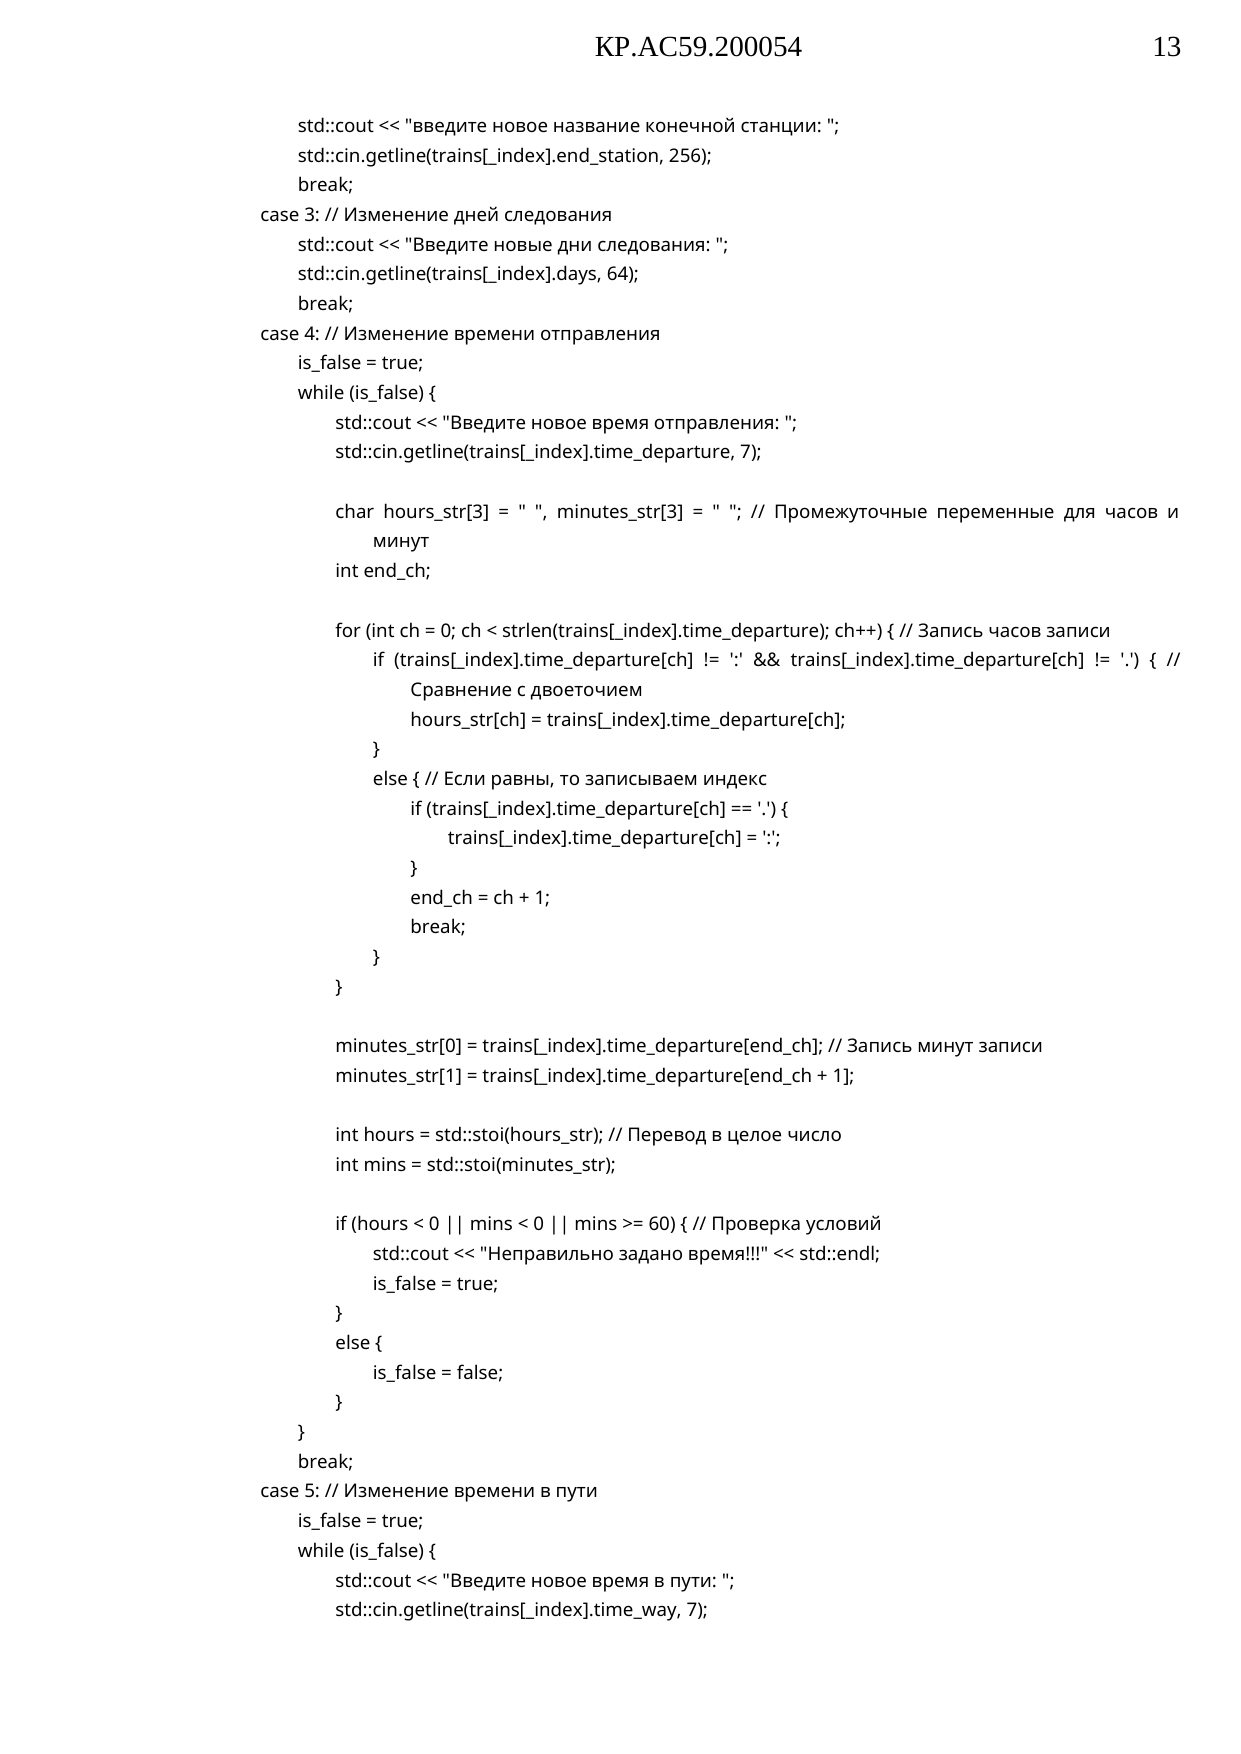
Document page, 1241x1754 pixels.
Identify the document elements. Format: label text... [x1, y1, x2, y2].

list is_false = true; [298, 1503, 1181, 1533]
list if (trains[_index].time_departure[ch] == '.') { [410, 791, 1181, 821]
list end_ch = ch + 1; [410, 880, 1181, 909]
list break; [298, 1444, 1181, 1474]
list } [298, 1414, 1181, 1444]
list char hours_str[3] = " ", minutes_str[3] = " "; // Промежуточные переменные для часов и минут [335, 494, 1181, 553]
list if (trains[_index].time_departure[ch] != ':' && trains[_index].time_departure[ch] != '.') { // Сравнение с двоеточием [373, 642, 1181, 702]
list std::cout << "Введите новые дни следования: "; [298, 227, 1181, 256]
list std::cout << "Введите новое время в пути: "; [335, 1563, 1181, 1592]
list minutes_str[1] = trains[_index].time_departure[end_ch + 1]; [335, 1058, 1181, 1088]
list is_false = false; [373, 1355, 1181, 1384]
list break; [298, 167, 1181, 197]
list is_false = true; [373, 1266, 1181, 1296]
list hours_str[ch] = trains[_index].time_departure[ch]; [410, 702, 1181, 731]
list while (is_false) { [298, 1533, 1181, 1563]
list if (hours < 0 || mins < 0 || mins >= 60) { // Проверка условий [335, 1206, 1181, 1236]
list std::cin.getline(trains[_index].days, 64); [298, 256, 1181, 286]
list minutes_str[0] = trains[_index].time_departure[end_ch]; // Запись минут записи [335, 1028, 1181, 1058]
list case 4: // Изменение времени отправления [260, 316, 1181, 346]
list } [373, 939, 1181, 969]
list break; [298, 286, 1181, 316]
list } [410, 850, 1181, 880]
list int hours = std::stoi(hours_str); // Перевод в целое число [335, 1117, 1181, 1147]
list std::cin.getline(trains[_index].time_departure, 7); [335, 434, 1181, 464]
list for (int ch = 0; ch < strlen(trains[_index].time_departure); ch++) { // Запись часов записи [335, 613, 1181, 642]
list std::cout << "Неправильно задано время!!!" << std::endl; [373, 1236, 1181, 1266]
list std::cin.getline(trains[_index].end_station, 256); [298, 138, 1181, 167]
list } [335, 1296, 1181, 1325]
list } [373, 731, 1181, 761]
list is_false = true; [298, 346, 1181, 375]
list case 3: // Изменение дней следования [260, 197, 1181, 227]
list } [335, 1384, 1181, 1414]
list trains[_index].time_departure[ch] = ':'; [448, 821, 1181, 850]
list else { [335, 1325, 1181, 1355]
list else { // Если равны, то записываем индекс [373, 761, 1181, 791]
list std::cout << "Введите новое время отправления: "; [335, 405, 1181, 434]
list int end_ch; [335, 553, 1181, 583]
list break; [410, 909, 1181, 939]
list } [335, 969, 1181, 999]
list case 5: // Изменение времени в пути [260, 1474, 1181, 1503]
list int mins = std::stoi(minutes_str); [335, 1147, 1181, 1177]
list std::cin.getline(trains[_index].time_way, 7); [335, 1592, 1181, 1622]
list while (is_false) { [298, 375, 1181, 405]
list std::cout << "введите новое название конечной станции: "; [298, 108, 1181, 138]
